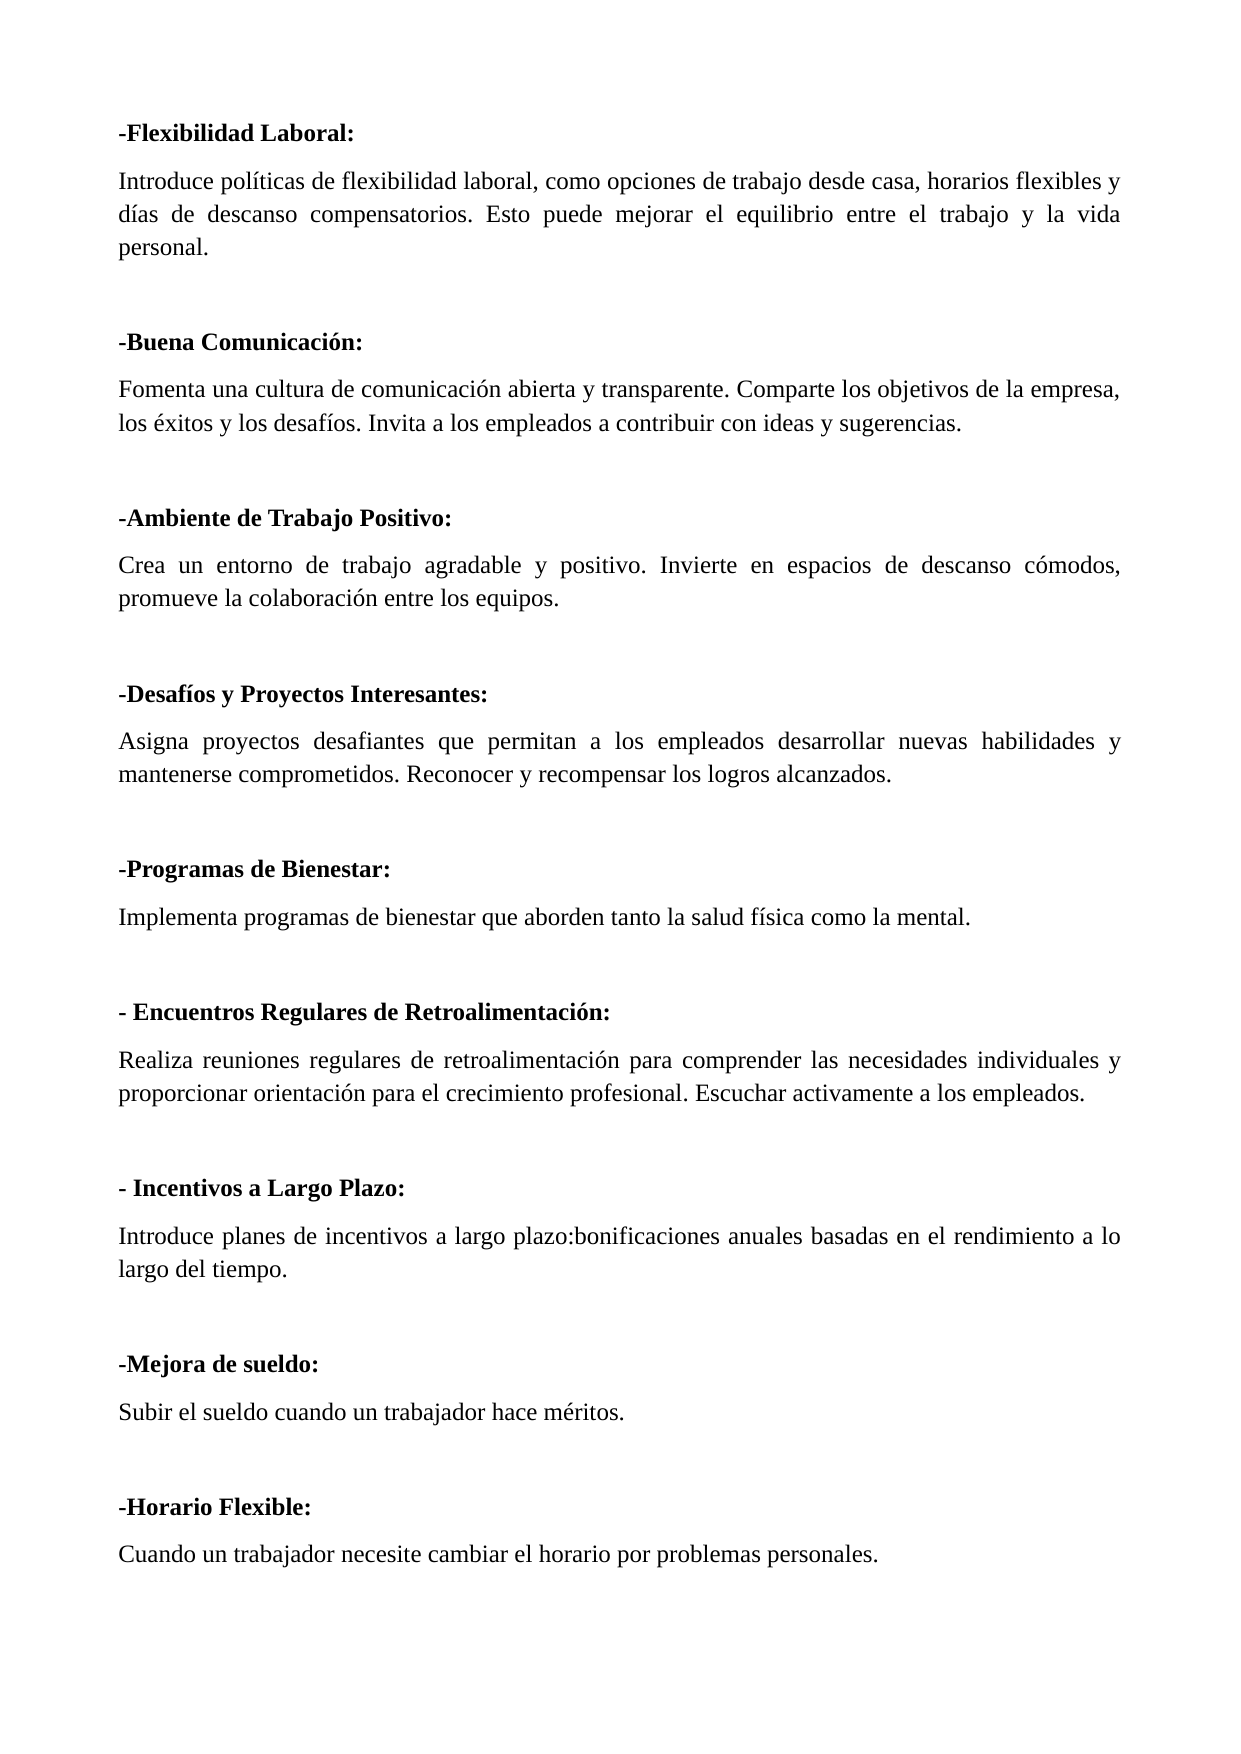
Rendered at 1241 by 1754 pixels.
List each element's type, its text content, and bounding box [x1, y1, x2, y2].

text - Encuentros Regulares de Retroalimentación: [118, 997, 1122, 1026]
text -Horario Flexible: [118, 1492, 1122, 1521]
text Fomenta una cultura de comunicación abierta y transparente. Comparte los objetivos de la empresa, los éxitos y los desafíos. Invita a los empleados a contribuir con ideas y sugerencias. [118, 374, 1122, 436]
text Introduce planes de incentivos a largo plazo:bonificaciones anuales basadas en el rendimiento a lo largo del tiempo. [118, 1221, 1122, 1282]
text Implementa programas de bienestar que aborden tanto la salud física como la mental. [118, 902, 1122, 931]
text -Mejora de sueldo: [118, 1349, 1122, 1378]
text Crea un entorno de trabajo agradable y positivo. Invierte en espacios de descanso cómodos, promueve la colaboración entre los equipos. [118, 550, 1122, 612]
text -Buena Comunicación: [118, 327, 1122, 356]
text Subir el sueldo cuando un trabajador hace méritos. [118, 1397, 1122, 1425]
text -Ambiente de Trabajo Positivo: [118, 503, 1122, 532]
text Introduce políticas de flexibilidad laboral, como opciones de trabajo desde casa, horarios flexibles y días de descanso compensatorios. Esto puede mejorar el equilibrio entre el trabajo y la vida personal. [118, 166, 1122, 261]
text Asigna proyectos desafiantes que permitan a los empleados desarrollar nuevas habilidades y mantenerse comprometidos. Reconocer y recompensar los logros alcanzados. [118, 726, 1122, 788]
text -Flexibilidad Laboral: [118, 118, 1122, 147]
text -Desafíos y Proyectos Interesantes: [118, 679, 1122, 707]
text - Incentivos a Largo Plazo: [118, 1173, 1122, 1202]
text Realiza reuniones regulares de retroalimentación para comprender las necesidades individuales y proporcionar orientación para el crecimiento profesional. Escuchar activamente a los empleados. [118, 1045, 1122, 1107]
text -Programas de Bienestar: [118, 854, 1122, 883]
text Cuando un trabajador necesite cambiar el horario por problemas personales. [118, 1539, 1122, 1568]
